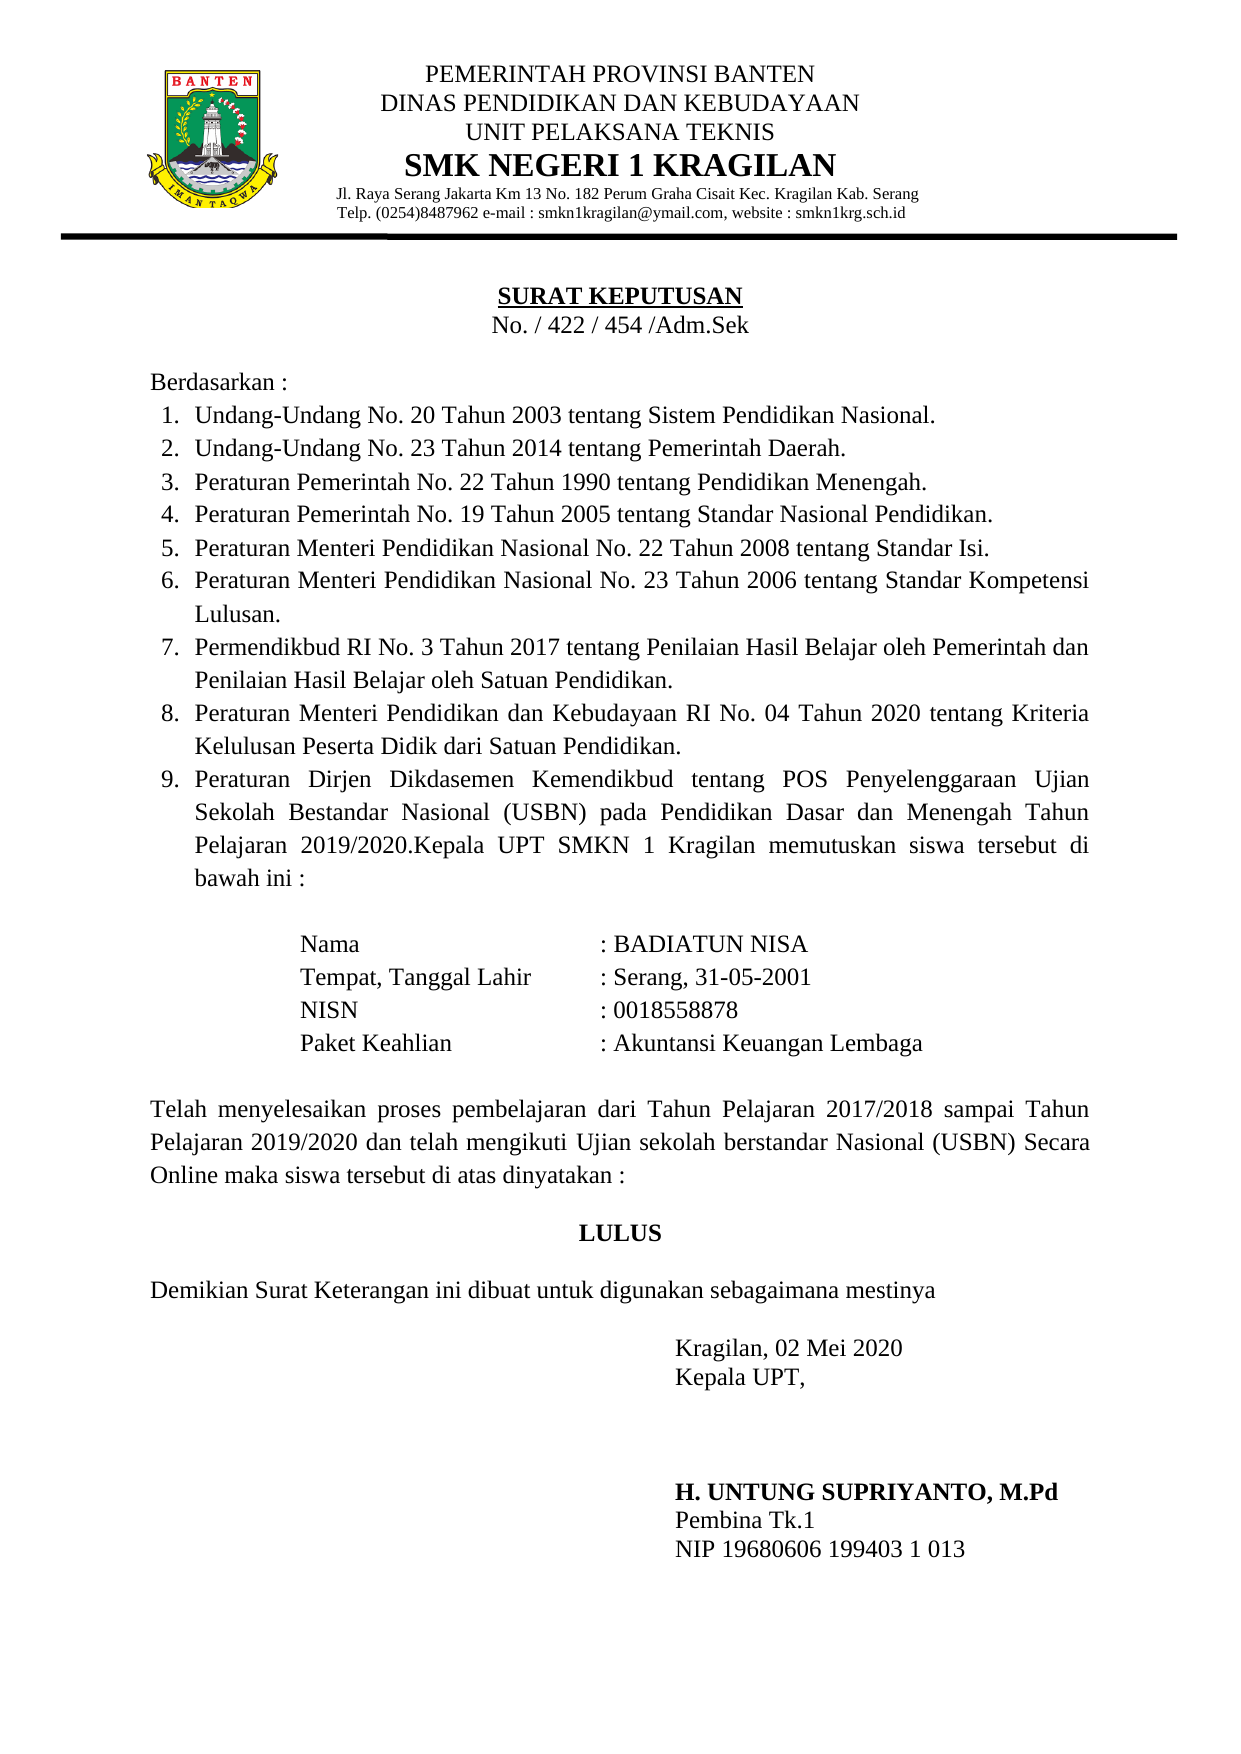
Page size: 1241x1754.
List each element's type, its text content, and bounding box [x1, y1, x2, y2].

text Paket Keahlian : Akuntansi Keuangan Lembaga [150, 1028, 1090, 1057]
list Peraturan Dirjen Dikdasemen Kemendikbud tentang POS Penyelenggaraan Ujian Sekolah Bestandar Nasional (USBN) pada Pendidikan Dasar dan Menengah Tahun Pelajaran 2019/2020.Kepala UPT SMKN 1 Kragilan memutuskan siswa tersebut di bawah ini : [179, 764, 1090, 892]
text SURAT KEPUTUSAN [150, 281, 1090, 310]
list Peraturan Menteri Pendidikan Nasional No. 23 Tahun 2006 tentang Standar Kompetensi Lulusan. [179, 566, 1090, 627]
list Undang-Undang No. 23 Tahun 2014 tentang Pemerintah Daerah. [179, 433, 1090, 462]
text NIP 19680606 199403 1 013 [150, 1534, 1090, 1563]
text H. UNTUNG SUPRIYANTO, M.Pd [150, 1477, 1090, 1506]
text Kepala UPT, [150, 1362, 1090, 1391]
text Nama : BADIATUN NISA [150, 929, 1090, 958]
list Peraturan Menteri Pendidikan Nasional No. 22 Tahun 2008 tentang Standar Isi. [179, 533, 1090, 561]
text LULUS [150, 1218, 1090, 1247]
text Telah menyelesaikan proses pembelajaran dari Tahun Pelajaran 2017/2018 sampai Tahun Pelajaran 2019/2020 dan telah mengikuti Ujian sekolah berstandar Nasional (USBN) Secara Online maka siswa tersebut di atas dinyatakan : [150, 1094, 1090, 1189]
text Berdasarkan : [150, 367, 1090, 396]
list Peraturan Menteri Pendidikan dan Kebudayaan RI No. 04 Tahun 2020 tentang Kriteria Kelulusan Peserta Didik dari Satuan Pendidikan. [179, 698, 1090, 759]
text Pembina Tk.1 [150, 1506, 1090, 1534]
list Permendikbud RI No. 3 Tahun 2017 tentang Penilaian Hasil Belajar oleh Pemerintah dan Penilaian Hasil Belajar oleh Satuan Pendidikan. [179, 632, 1090, 693]
picture [146, 70, 279, 208]
text Tempat, Tanggal Lahir : Serang, 31-05-2001 [150, 962, 1090, 991]
list Peraturan Pemerintah No. 19 Tahun 2005 tentang Standar Nasional Pendidikan. [179, 499, 1090, 528]
list Undang-Undang No. 20 Tahun 2003 tentang Sistem Pendidikan Nasional. [179, 401, 1090, 429]
text Demikian Surat Keterangan ini dibuat untuk digunakan sebagaimana mestinya [150, 1276, 1090, 1304]
list Peraturan Pemerintah No. 22 Tahun 1990 tentang Pendidikan Menengah. [179, 467, 1090, 495]
text Kragilan, 02 Mei 2020 [150, 1333, 1090, 1362]
text No. / 422 / 454 /Adm.Sek [150, 310, 1090, 339]
text NISN : 0018558878 [150, 995, 1090, 1024]
